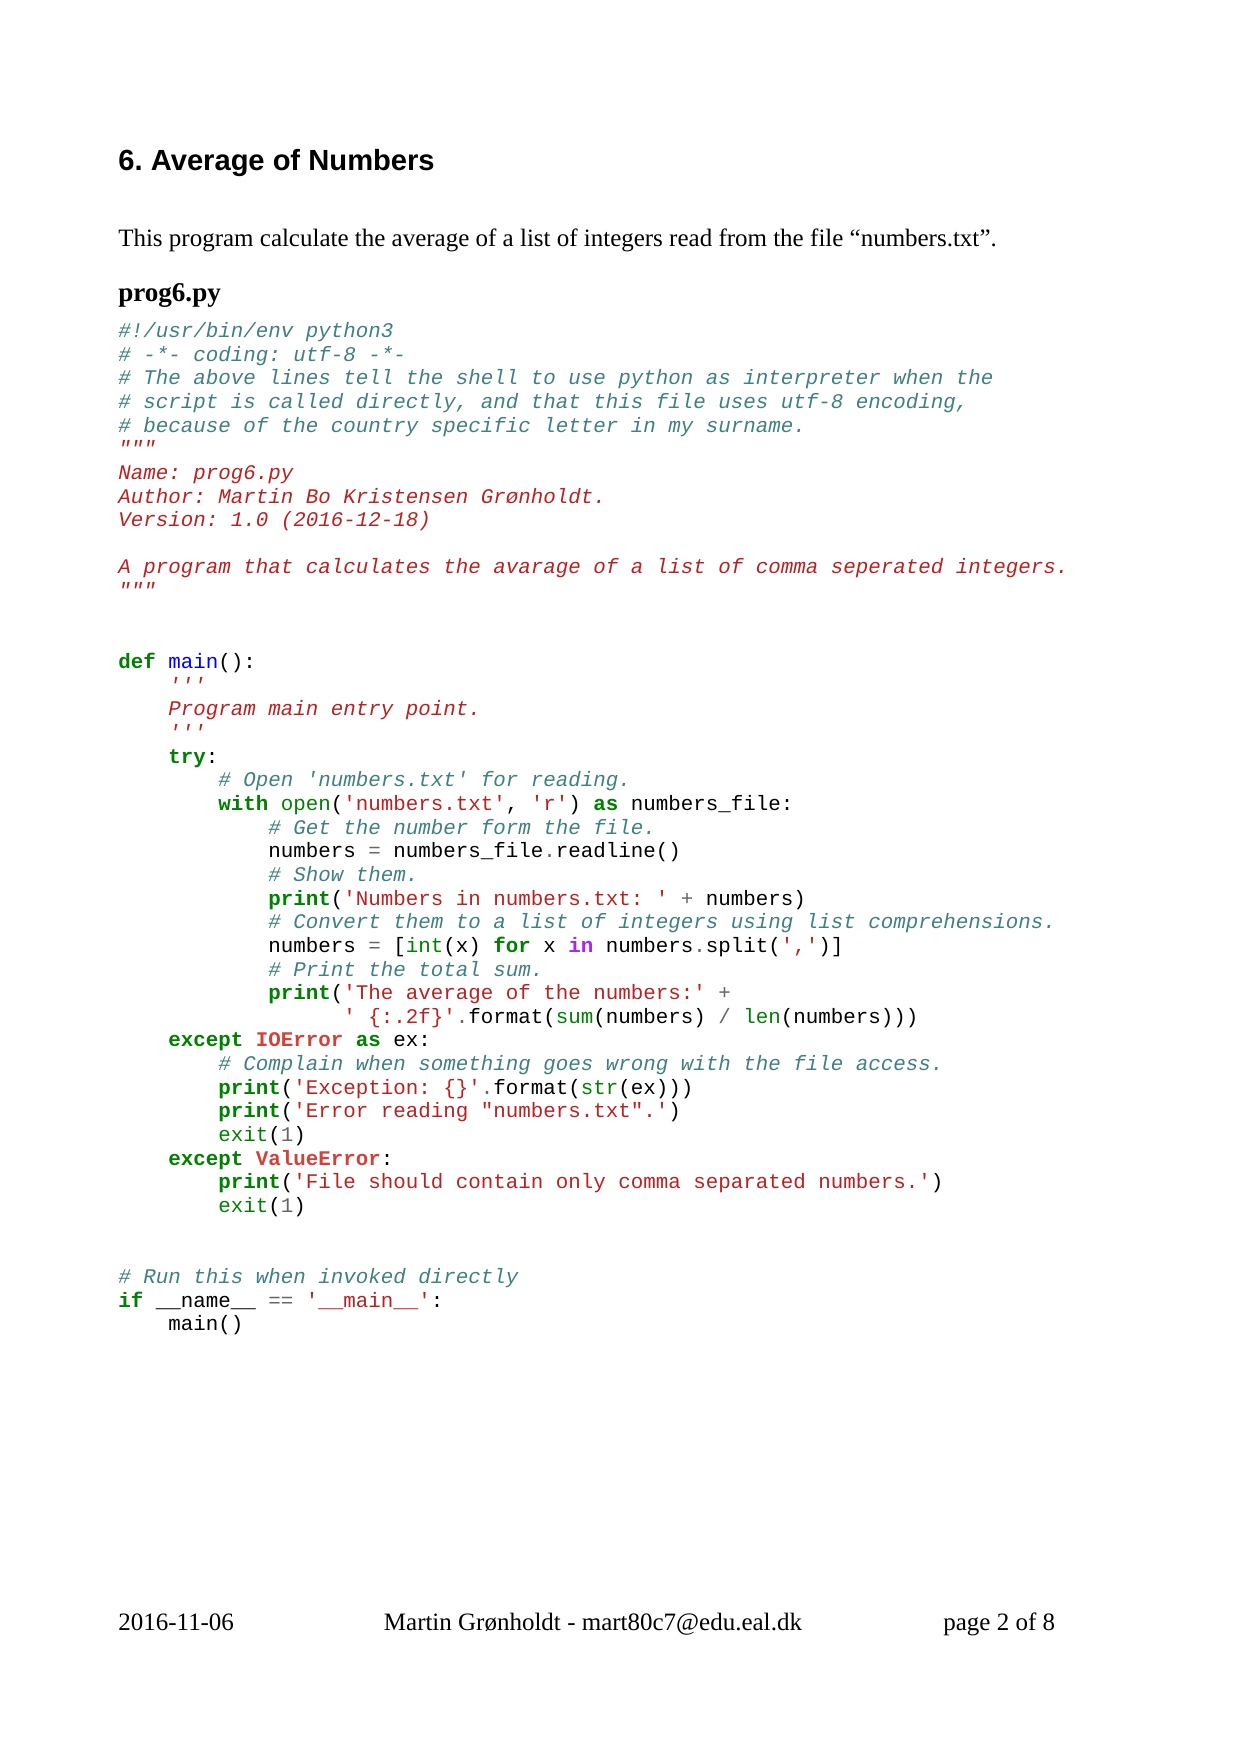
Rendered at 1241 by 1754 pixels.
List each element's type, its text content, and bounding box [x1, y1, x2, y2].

text # Convert them to a list of integers using list comprehensions. [118, 911, 1122, 935]
text # The above lines tell the shell to use python as interpreter when the [118, 367, 1122, 391]
subtitle 6. Average of Numbers [118, 143, 1122, 177]
text # because of the country specific letter in my surname. [118, 415, 1122, 438]
text ' {:.2f}'.format(sum(numbers) / len(numbers))) [118, 1006, 1122, 1029]
text """ [118, 438, 1122, 462]
text def main(): [118, 651, 1122, 675]
text ''' [118, 675, 1122, 698]
text if __name__ == '__main__': [118, 1289, 1122, 1313]
text try: [118, 746, 1122, 769]
text except IOError as ex: [118, 1029, 1122, 1053]
text # Print the total sum. [118, 958, 1122, 982]
text main() [118, 1313, 1122, 1337]
text exit(1) [118, 1124, 1122, 1148]
text # Complain when something goes wrong with the file access. [118, 1053, 1122, 1077]
text print('Error reading "numbers.txt".') [118, 1100, 1122, 1124]
text # Open 'numbers.txt' for reading. [118, 769, 1122, 793]
text A program that calculates the avarage of a list of comma seperated integers. [118, 557, 1122, 580]
subtitle prog6.py [118, 276, 1122, 308]
text Author: Martin Bo Kristensen Grønholdt. [118, 486, 1122, 509]
text except ValueError: [118, 1148, 1122, 1171]
text """ [118, 580, 1122, 604]
text print('The average of the numbers:' + [118, 982, 1122, 1006]
text #!/usr/bin/env python3 [118, 320, 1122, 344]
text print('Numbers in numbers.txt: ' + numbers) [118, 888, 1122, 911]
text # Get the number form the file. [118, 817, 1122, 840]
text Version: 1.0 (2016-12-18) [118, 509, 1122, 533]
text # Show them. [118, 864, 1122, 888]
text print('Exception: {}'.format(str(ex))) [118, 1077, 1122, 1100]
text Program main entry point. [118, 698, 1122, 722]
text numbers = numbers_file.readline() [118, 840, 1122, 864]
text # Run this when invoked directly [118, 1266, 1122, 1289]
text print('File should contain only comma separated numbers.') [118, 1171, 1122, 1195]
text # -*- coding: utf-8 -*- [118, 344, 1122, 367]
text This program calculate the average of a list of integers read from the file “numbers.txt”. [118, 223, 1122, 251]
text ''' [118, 722, 1122, 746]
text exit(1) [118, 1195, 1122, 1219]
text # script is called directly, and that this file uses utf-8 encoding, [118, 391, 1122, 415]
text numbers = [int(x) for x in numbers.split(',')] [118, 935, 1122, 958]
text Name: prog6.py [118, 462, 1122, 486]
text with open('numbers.txt', 'r') as numbers_file: [118, 793, 1122, 817]
